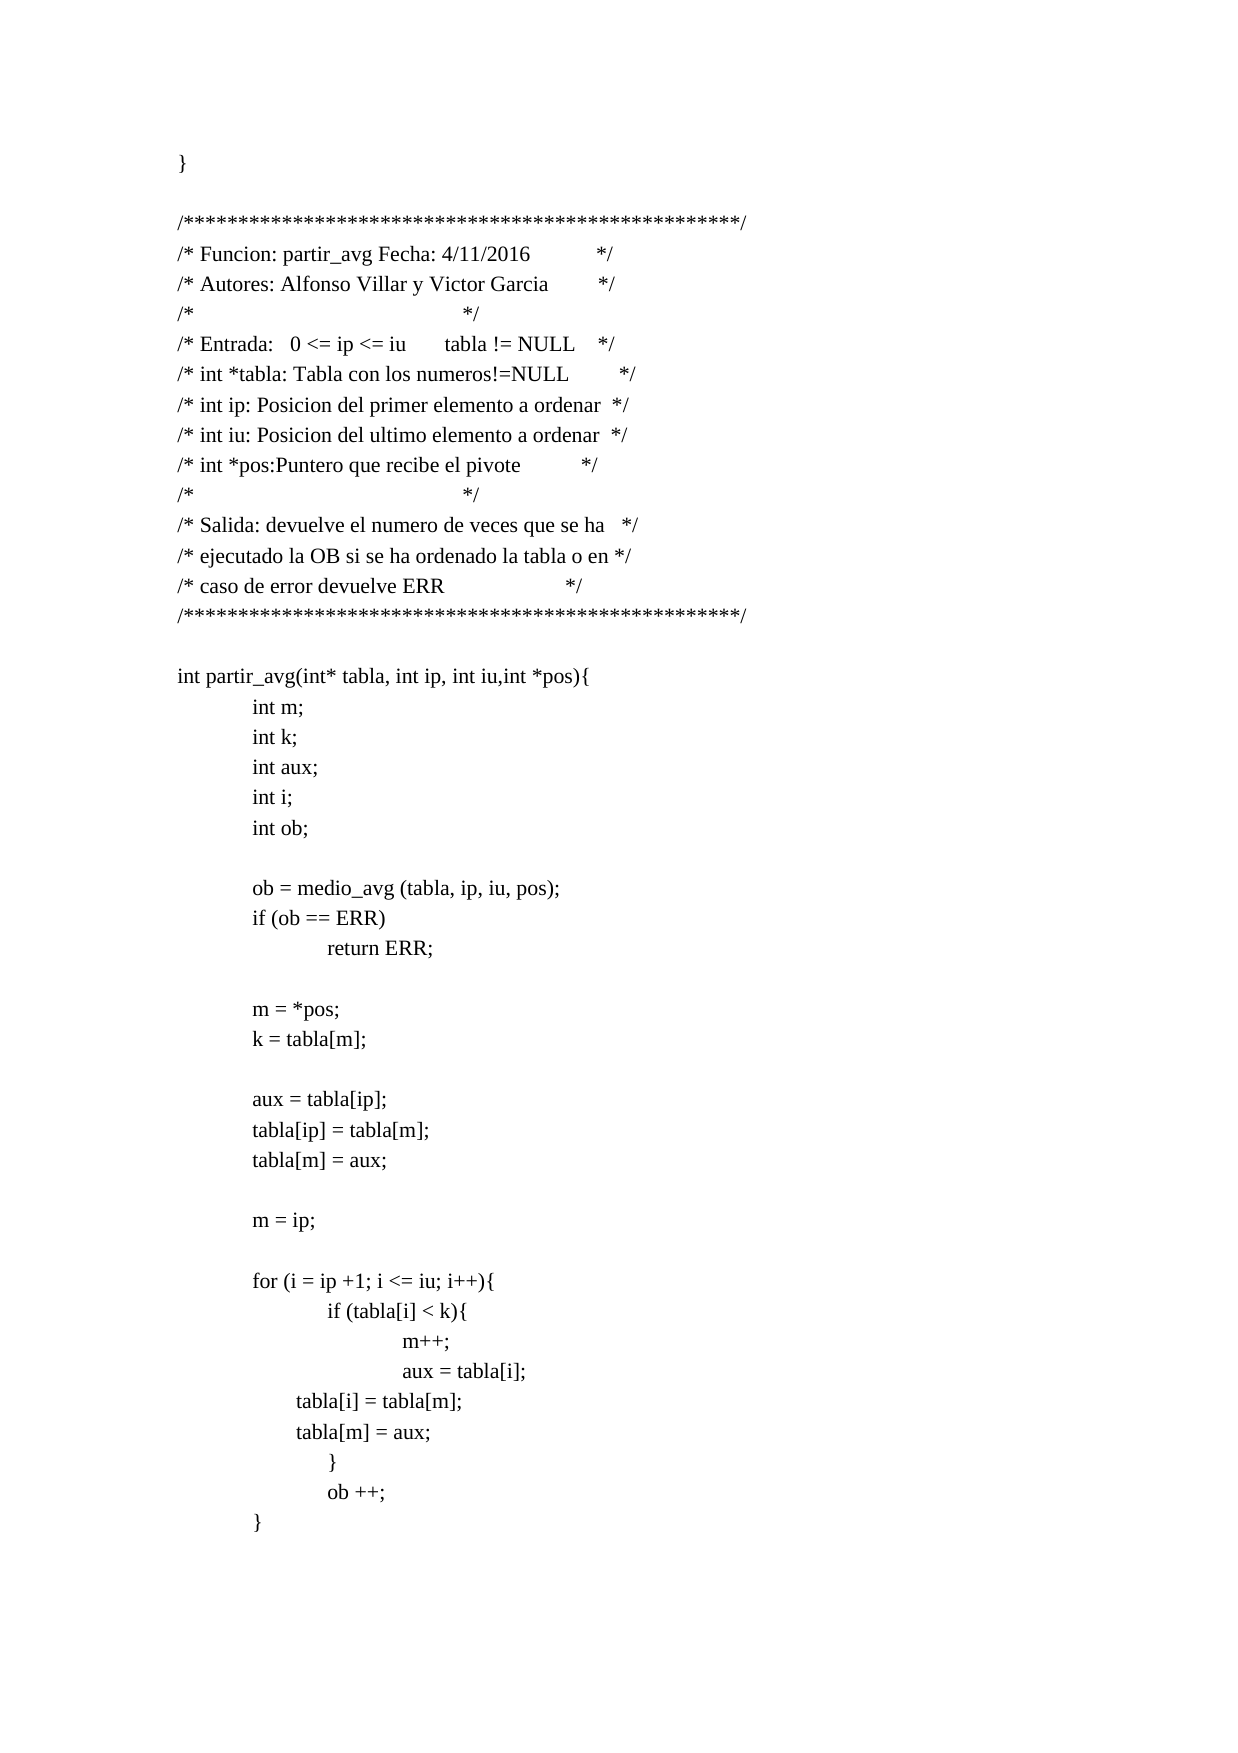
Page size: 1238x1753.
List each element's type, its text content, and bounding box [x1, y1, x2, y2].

text int m; [177, 694, 1054, 719]
text m = *pos; [177, 996, 1054, 1021]
text /* Funcion: partir_avg Fecha: 4/11/2016 */ [177, 241, 1054, 266]
text /* caso de error devuelve ERR */ [177, 573, 1054, 598]
text m = ip; [177, 1207, 1054, 1232]
text /* int *tabla: Tabla con los numeros!=NULL */ [177, 361, 1054, 387]
text tabla[ip] = tabla[m]; [177, 1117, 1054, 1142]
text ob ++; [177, 1479, 1054, 1504]
text int i; [177, 784, 1054, 809]
text } [177, 1509, 1054, 1534]
text } [177, 1449, 1054, 1474]
text /***************************************************/ [177, 603, 1054, 628]
text ob = medio_avg (tabla, ip, iu, pos); [177, 875, 1054, 900]
text return ERR; [177, 935, 1054, 961]
text /* ejecutado la OB si se ha ordenado la tabla o en */ [177, 543, 1054, 568]
text /* Entrada: 0 <= ip <= iu tabla != NULL */ [177, 331, 1054, 356]
text int aux; [177, 754, 1054, 779]
text int k; [177, 724, 1054, 749]
text /* Salida: devuelve el numero de veces que se ha */ [177, 512, 1054, 538]
text if (ob == ERR) [177, 905, 1054, 930]
text /* Autores: Alfonso Villar y Victor Garcia */ [177, 271, 1054, 296]
text } [177, 150, 1054, 175]
text k = tabla[m]; [177, 1026, 1054, 1051]
text /* int *pos:Puntero que recibe el pivote */ [177, 452, 1054, 477]
text /* int iu: Posicion del ultimo elemento a ordenar */ [177, 422, 1054, 447]
text /* int ip: Posicion del primer elemento a ordenar */ [177, 392, 1054, 417]
text /* */ [177, 301, 1054, 326]
text int partir_avg(int* tabla, int ip, int iu,int *pos){ [177, 663, 1054, 689]
text tabla[i] = tabla[m]; [177, 1388, 1054, 1414]
text aux = tabla[i]; [177, 1358, 1054, 1383]
text /***************************************************/ [177, 210, 1054, 236]
text /* */ [177, 482, 1054, 507]
text if (tabla[i] < k){ [177, 1298, 1054, 1323]
text tabla[m] = aux; [177, 1419, 1054, 1444]
text tabla[m] = aux; [177, 1147, 1054, 1172]
text for (i = ip +1; i <= iu; i++){ [177, 1268, 1054, 1293]
text aux = tabla[ip]; [177, 1086, 1054, 1112]
text m++; [177, 1328, 1054, 1353]
text int ob; [177, 814, 1054, 840]
